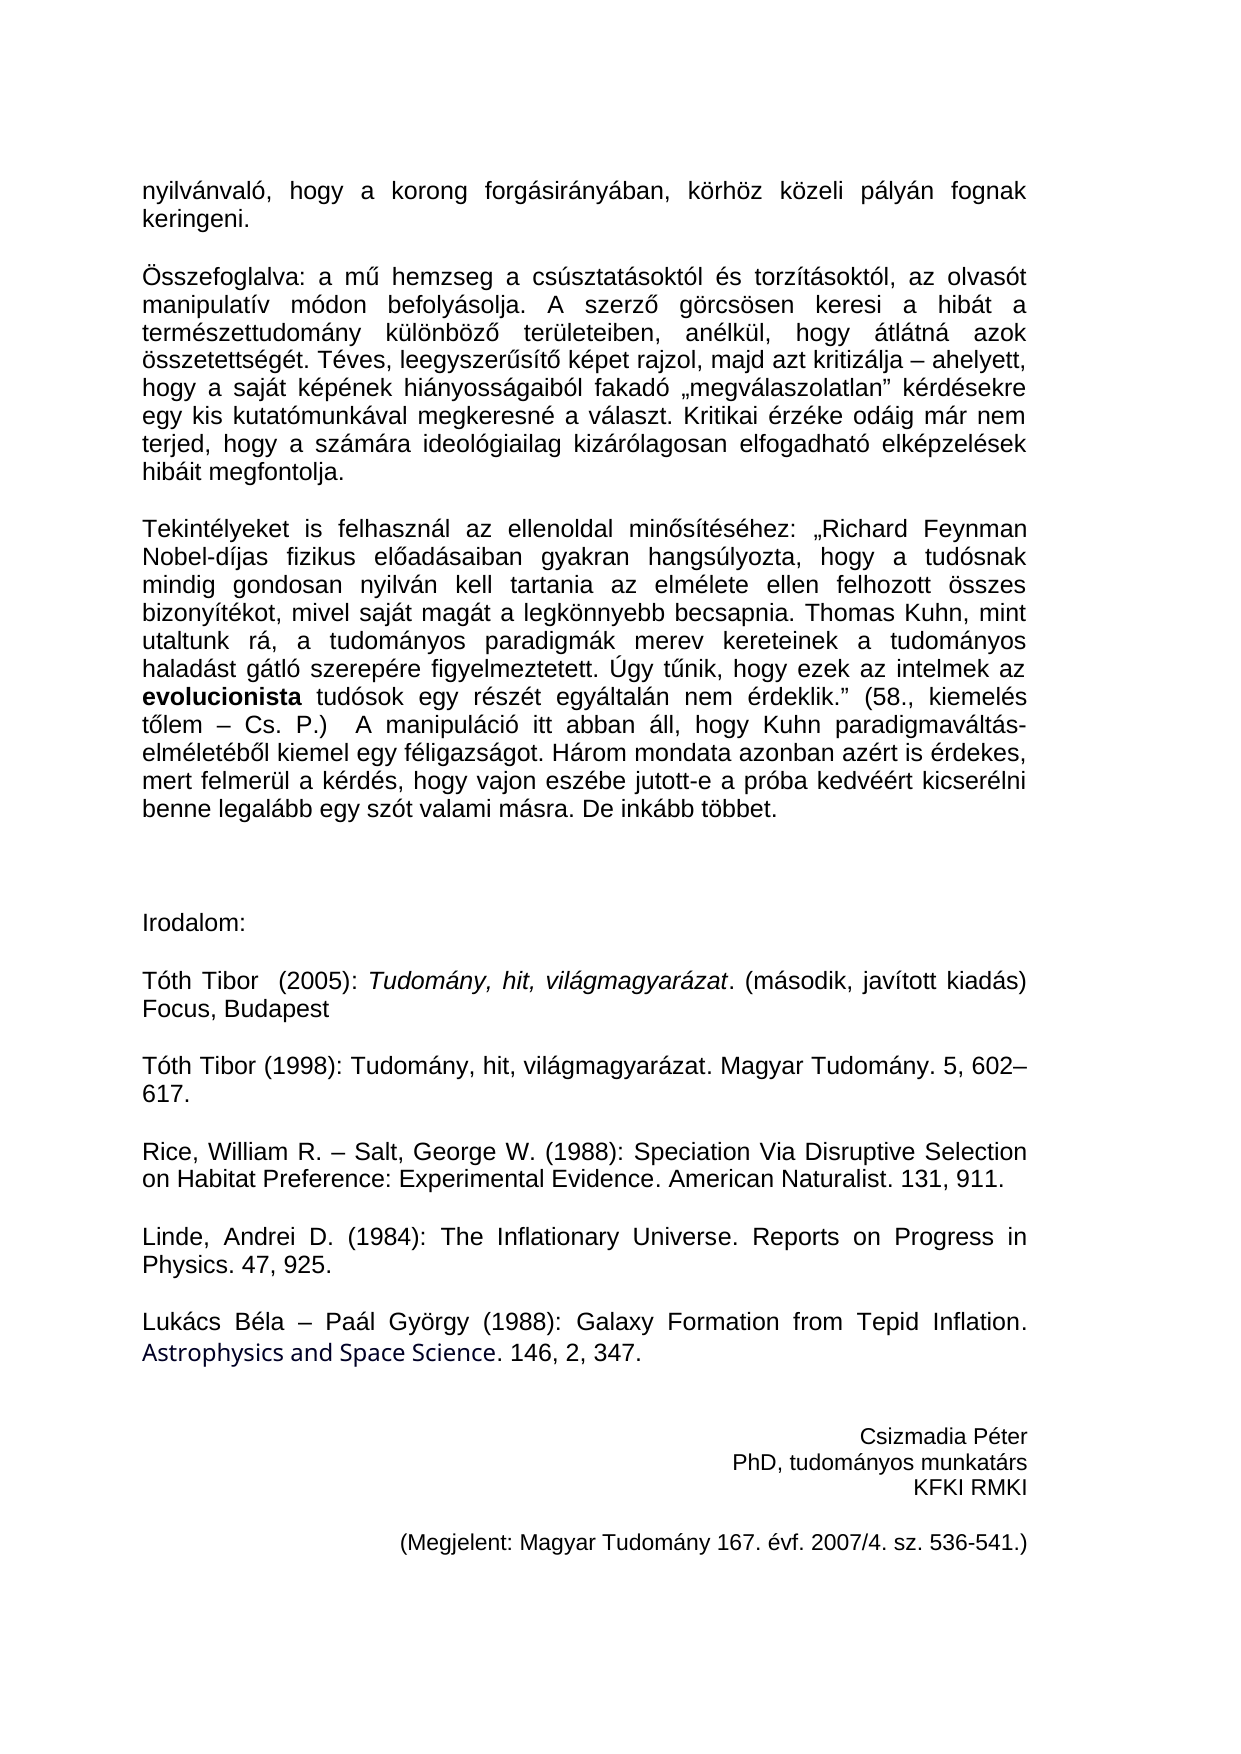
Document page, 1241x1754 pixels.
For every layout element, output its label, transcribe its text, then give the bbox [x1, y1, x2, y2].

text Rice, William R. – Salt, George W. (1988): Speciation Via Disruptive Selection on Habitat Preference: Experimental Evidence. American Naturalist. 131, 911. [142, 1137, 1027, 1193]
text Tóth Tibor (1998): Tudomány, hit, világmagyarázat. Magyar Tudomány. 5, 602–617. [142, 1052, 1027, 1108]
text PhD, tudományos munkatárs KFKI RMKI [142, 1449, 1027, 1500]
text Tekintélyeket is felhasznál az ellenoldal minősítéséhez: „Richard Feynman Nobel-díjas fizikus előadásaiban gyakran hangsúlyozta, hogy a tudósnak mindig gondosan nyilván kell tartania az elmélete ellen felhozott összes bizonyítékot, mivel saját magát a legkönnyebb becsapnia. Thomas Kuhn, mint utaltunk rá, a tudományos paradigmák merev kereteinek a tudományos haladást gátló szerepére figyelmeztetett. Úgy tűnik, hogy ezek az intelmek az evolucionista tudósok egy részét egyáltalán nem érdeklik.” (58., kiemelés tőlem – Cs. P.) A manipuláció itt abban áll, hogy Kuhn paradigmaváltás-elméletéből kiemel egy féligazságot. Három mondata azonban azért is érdekes, mert felmerül a kérdés, hogy vajon eszébe jutott-e a próba kedvéért kicserélni benne legalább egy szót valami másra. De inkább többet. [142, 515, 1027, 822]
text (Megjelent: Magyar Tudomány 167. évf. 2007/4. sz. 536-541.) [142, 1530, 1027, 1556]
text Lukács Béla – Paál György (1988): Galaxy Formation from Tepid Inflation. Astrophysics and Space Science. 146, 2, 347. [142, 1308, 1027, 1368]
text Linde, Andrei D. (1984): The Inflationary Universe. Reports on Progress in Physics. 47, 925. [142, 1223, 1027, 1278]
text Tóth Tibor (2005): Tudomány, hit, világmagyarázat. (második, javított kiadás) Focus, Budapest [142, 967, 1027, 1022]
text Irodalom: [142, 909, 1027, 937]
text nyilvánvaló, hogy a korong forgásirányában, körhöz közeli pályán fognak keringeni. [142, 177, 1027, 233]
text Összefoglalva: a mű hemzseg a csúsztatásoktól és torzításoktól, az olvasót manipulatív módon befolyásolja. A szerző görcsösen keresi a hibát a természettudomány különböző területeiben, anélkül, hogy átlátná azok összetettségét. Téves, leegyszerűsítő képet rajzol, majd azt kritizálja – ahelyett, hogy a saját képének hiányosságaiból fakadó „megválaszolatlan” kérdésekre egy kis kutatómunkával megkeresné a választ. Kritikai érzéke odáig már nem terjed, hogy a számára ideológiailag kizárólagosan elfogadható elképzelések hibáit megfontolja. [142, 262, 1027, 486]
text Csizmadia Péter [142, 1423, 1027, 1449]
